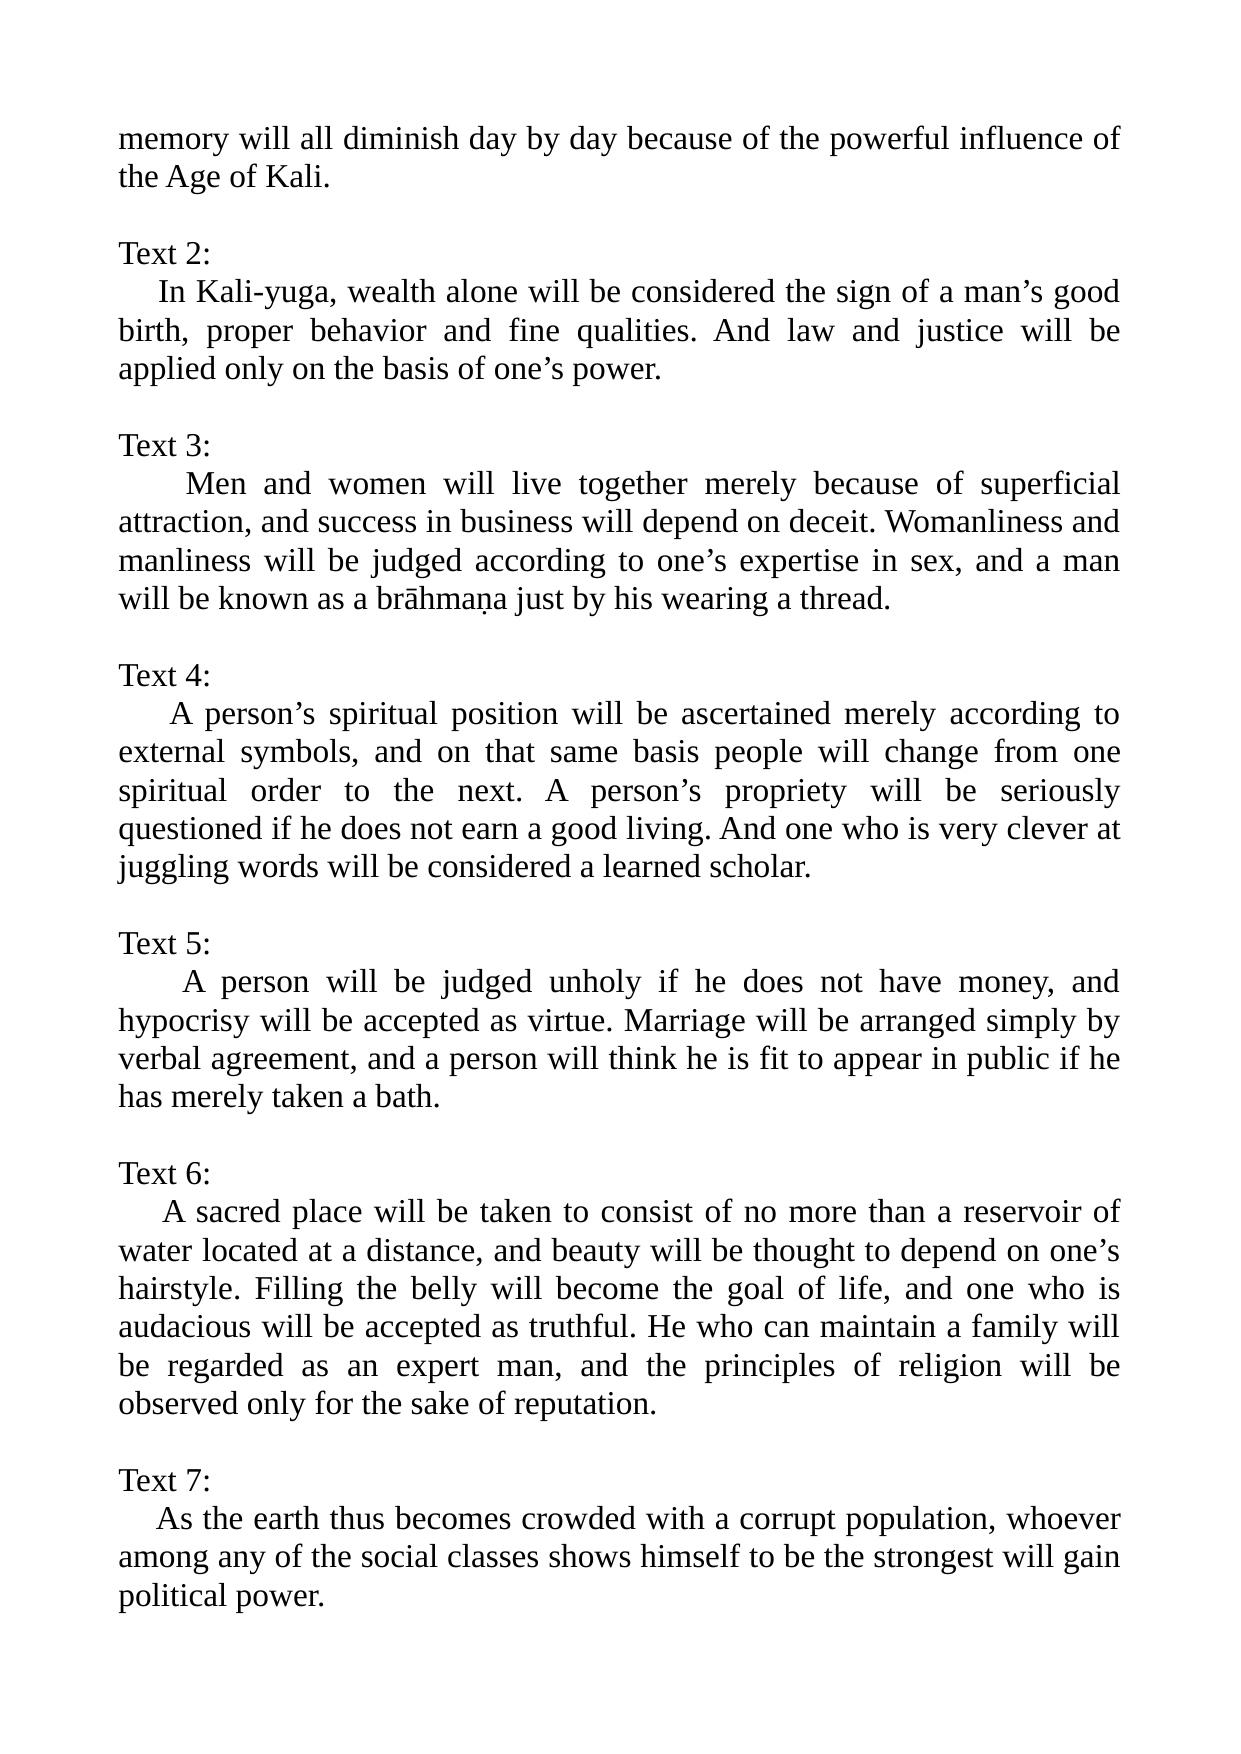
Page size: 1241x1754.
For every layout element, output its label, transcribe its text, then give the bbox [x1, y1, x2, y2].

text Text 6: [118, 1153, 1122, 1191]
text Text 3: [118, 425, 1122, 463]
text Text 2: [118, 233, 1122, 271]
text Text 4: [118, 655, 1122, 693]
text Text 5: [118, 923, 1122, 961]
text Men and women will live together merely because of superficial attraction, and success in business will depend on deceit. Womanliness and manliness will be judged according to one’s expertise in sex, and a man will be known as a brāhmaṇa just by his wearing a thread. [118, 463, 1122, 616]
text A person’s spiritual position will be ascertained merely according to external symbols, and on that same basis people will change from one spiritual order to the next. A person’s propriety will be seriously questioned if he does not earn a good living. And one who is very clever at juggling words will be considered a learned scholar. [118, 693, 1122, 885]
text Text 7: [118, 1460, 1122, 1498]
text A person will be judged unholy if he does not have money, and hypocrisy will be accepted as virtue. Marriage will be arranged simply by verbal agreement, and a person will think he is fit to appear in public if he has merely taken a bath. [118, 961, 1122, 1115]
text As the earth thus becomes crowded with a corrupt population, whoever among any of the social classes shows himself to be the strongest will gain political power. [118, 1498, 1122, 1613]
text A sacred place will be taken to consist of no more than a reservoir of water located at a distance, and beauty will be thought to depend on one’s hairstyle. Filling the belly will become the goal of life, and one who is audacious will be accepted as truthful. He who can maintain a family will be regarded as an expert man, and the principles of religion will be observed only for the sake of reputation. [118, 1191, 1122, 1421]
text memory will all diminish day by day because of the powerful influence of the Age of Kali. [118, 118, 1122, 195]
text In Kali-yuga, wealth alone will be considered the sign of a man’s good birth, proper behavior and fine qualities. And law and justice will be applied only on the basis of one’s power. [118, 271, 1122, 386]
